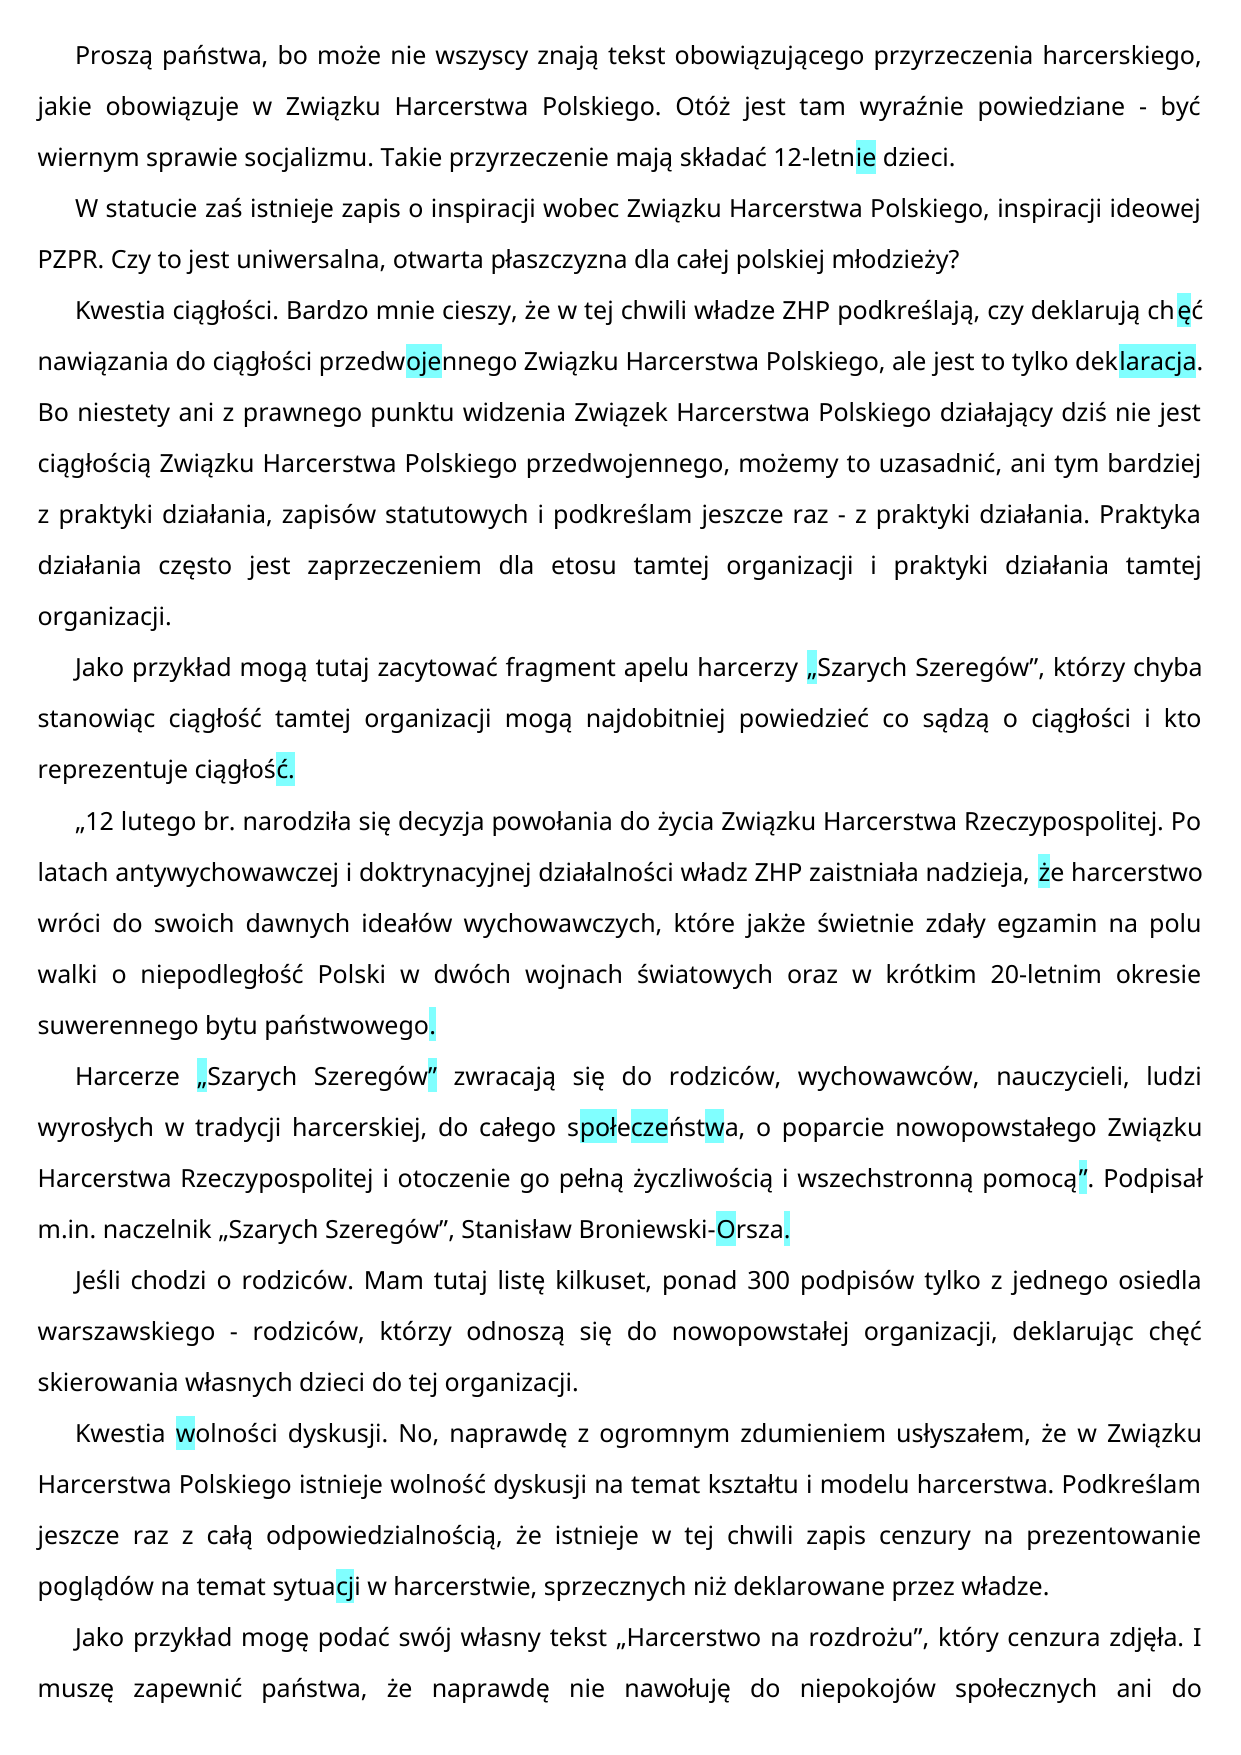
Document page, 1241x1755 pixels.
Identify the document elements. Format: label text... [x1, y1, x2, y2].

text Jeśli chodzi o rodziców. Mam tutaj listę kilkuset, ponad 300 podpisów tylko z jednego osiedla warszawskiego - rodziców, którzy odnoszą się do nowopowstałej organizacji, deklarując chęć skierowania własnych dzieci do tej organizacji. [37, 1262, 1203, 1399]
text Kwestia ciągłości. Bardzo mnie cieszy, że w tej chwili władze ZHP podkreślają, czy deklarują chęć nawiązania do ciągłości przedwojennego Związku Harcerstwa Polskiego, ale jest to tylko deklaracja. Bo niestety ani z prawnego punktu widzenia Związek Harcerstwa Polskiego działający dziś nie jest ciągłością Związku Harcerstwa Polskiego przedwojennego, możemy to uzasadnić, ani tym bardziej z praktyki działania, zapisów statutowych i podkreślam jeszcze raz - z praktyki działania. Praktyka działania często jest zaprzeczeniem dla etosu tamtej organizacji i praktyki działania tamtej organizacji. [37, 293, 1203, 633]
text Proszą państwa, bo może nie wszyscy znają tekst obowiązującego przyrzeczenia harcerskiego, jakie obowiązuje w Związku Harcerstwa Polskiego. Otóż jest tam wyraźnie powiedziane - być wiernym sprawie socjalizmu. Takie przyrzeczenie mają składać 12-letnie dzieci. [37, 37, 1203, 174]
text Harcerze „Szarych Szeregów” zwracają się do rodziców, wychowawców, nauczycieli, ludzi wyrosłych w tradycji harcerskiej, do całego społeczeństwa, o poparcie nowopowstałego Związku Harcerstwa Rzeczypospolitej i otoczenie go pełną życzliwością i wszechstronną pomocą”. Podpisał m.in. naczelnik „Szarych Szeregów”, Stanisław Broniewski-Orsza. [37, 1058, 1203, 1246]
text W statucie zaś istnieje zapis o inspiracji wobec Związku Harcerstwa Polskiego, inspiracji ideowej PZPR. Czy to jest uniwersalna, otwarta płaszczyzna dla całej polskiej młodzieży? [37, 191, 1203, 276]
text Kwestia wolności dyskusji. No, naprawdę z ogromnym zdumieniem usłyszałem, że w Związku Harcerstwa Polskiego istnieje wolność dyskusji na temat kształtu i modelu harcerstwa. Podkreślam jeszcze raz z całą odpowiedzialnością, że istnieje w tej chwili zapis cenzury na prezentowanie poglądów na temat sytuacji w harcerstwie, sprzecznych niż deklarowane przez władze. [37, 1416, 1203, 1603]
text Jako przykład mogę podać swój własny tekst „Harcerstwo na rozdrożu”, który cenzura zdjęła. I muszę zapewnić państwa, że naprawdę nie nawołuję do niepokojów społecznych ani do [37, 1620, 1203, 1705]
text Jako przykład mogą tutaj zacytować fragment apelu harcerzy „Szarych Szeregów”, którzy chyba stanowiąc ciągłość tamtej organizacji mogą najdobitniej powiedzieć co sądzą o ciągłości i kto reprezentuje ciągłość. [37, 650, 1203, 786]
text „12 lutego br. narodziła się decyzja powołania do życia Związku Harcerstwa Rzeczypospolitej. Po latach antywychowawczej i doktrynacyjnej działalności władz ZHP zaistniała nadzieja, że harcerstwo wróci do swoich dawnych ideałów wychowawczych, które jakże świetnie zdały egzamin na polu walki o niepodległość Polski w dwóch wojnach światowych oraz w krótkim 20-letnim okresie suwerennego bytu państwowego. [37, 803, 1203, 1041]
